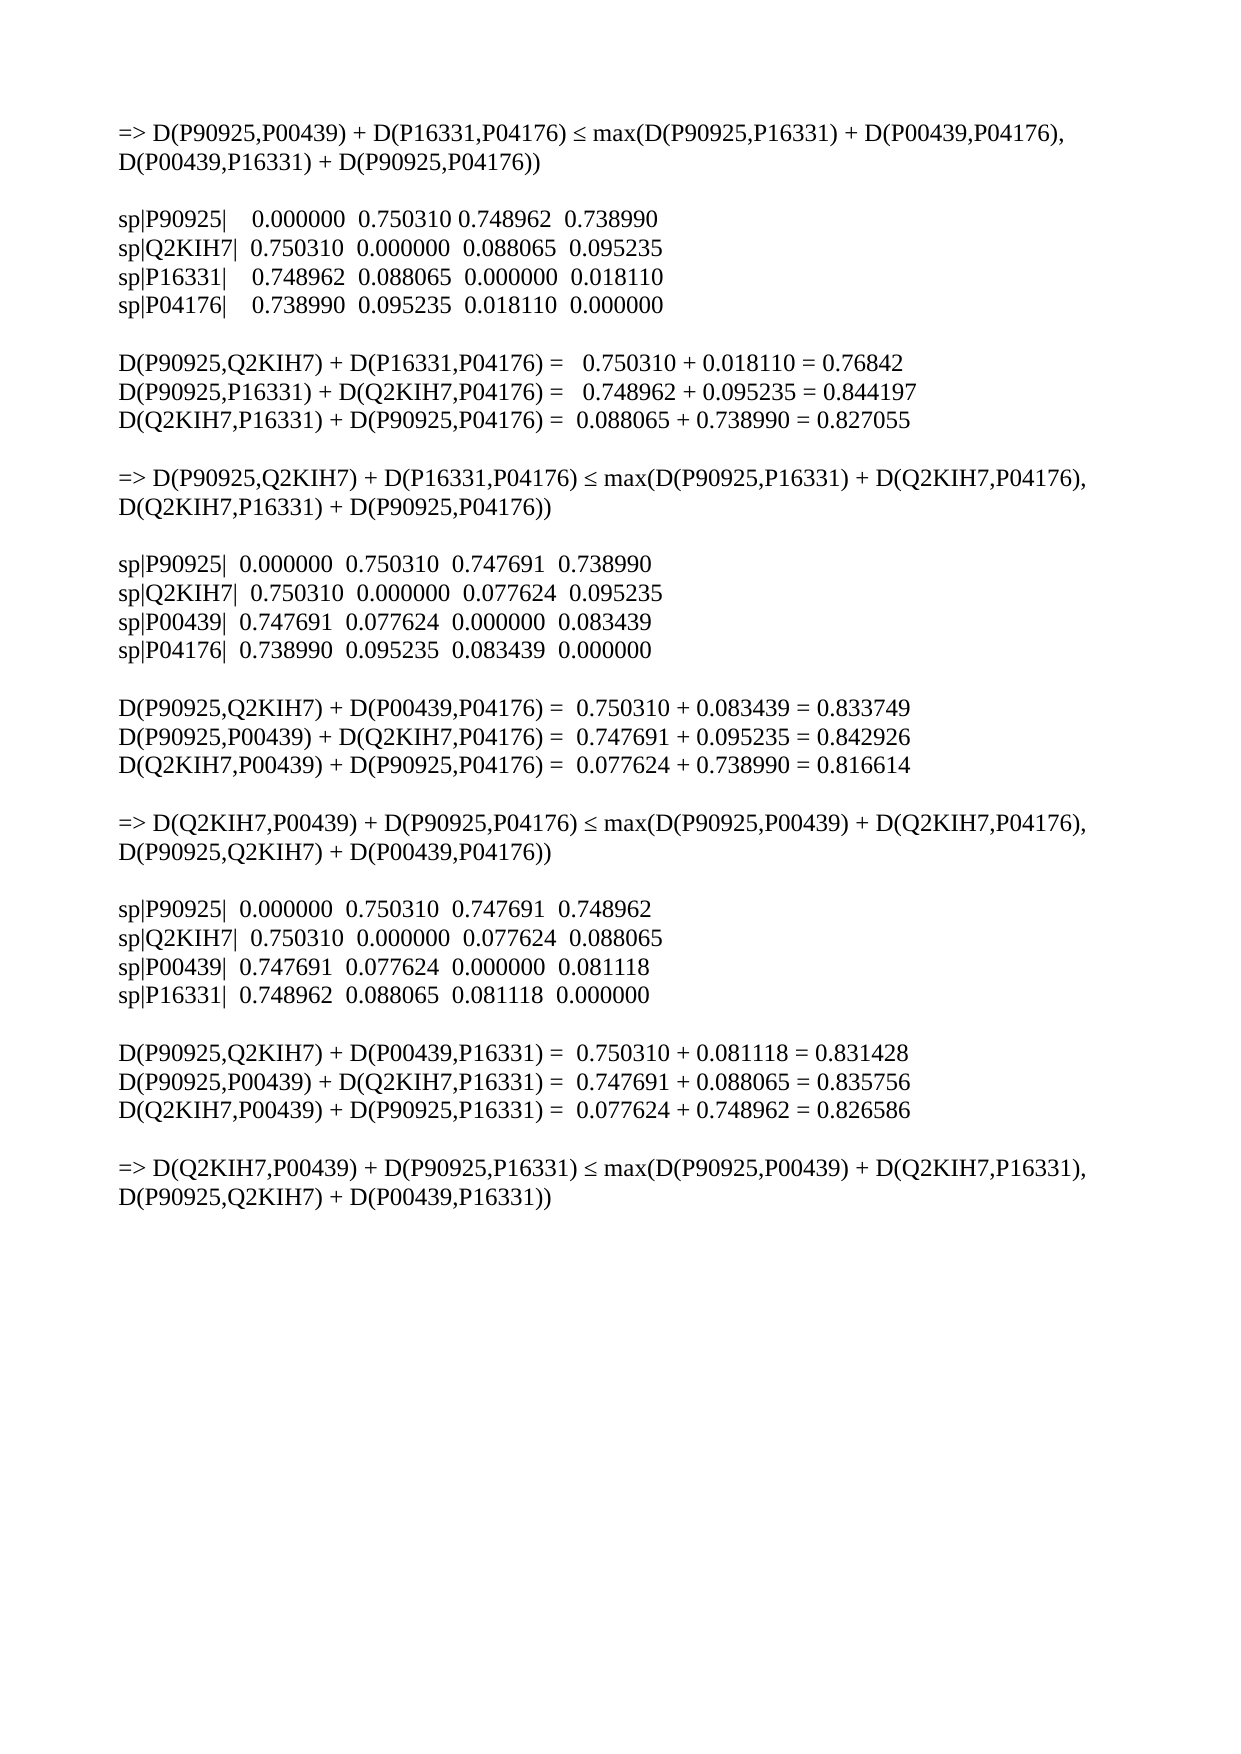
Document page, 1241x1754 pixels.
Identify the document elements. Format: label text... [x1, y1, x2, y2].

text D(P90925,P00439) + D(Q2KIH7,P04176) = 0.747691 + 0.095235 = 0.842926 [118, 722, 1122, 751]
text sp|P00439| 0.747691 0.077624 0.000000 0.081118 [118, 952, 1122, 981]
text D(P90925,P00439) + D(Q2KIH7,P16331) = 0.747691 + 0.088065 = 0.835756 [118, 1067, 1122, 1096]
text D(Q2KIH7,P16331) + D(P90925,P04176) = 0.088065 + 0.738990 = 0.827055 [118, 406, 1122, 434]
text sp|Q2KIH7| 0.750310 0.000000 0.077624 0.095235 [118, 578, 1122, 607]
text sp|P16331| 0.748962 0.088065 0.000000 0.018110 [118, 262, 1122, 291]
text D(P90925,Q2KIH7) + D(P16331,P04176) = 0.750310 + 0.018110 = 0.76842 [118, 348, 1122, 377]
text sp|P04176| 0.738990 0.095235 0.083439 0.000000 [118, 636, 1122, 664]
text D(P90925,P16331) + D(Q2KIH7,P04176) = 0.748962 + 0.095235 = 0.844197 [118, 377, 1122, 406]
text sp|P90925| 0.000000 0.750310 0.748962 0.738990 [118, 204, 1122, 233]
text sp|Q2KIH7| 0.750310 0.000000 0.077624 0.088065 [118, 923, 1122, 952]
text sp|P90925| 0.000000 0.750310 0.747691 0.748962 [118, 894, 1122, 923]
text D(Q2KIH7,P00439) + D(P90925,P04176) = 0.077624 + 0.738990 = 0.816614 [118, 751, 1122, 779]
text D(Q2KIH7,P00439) + D(P90925,P16331) = 0.077624 + 0.748962 = 0.826586 [118, 1096, 1122, 1124]
text => D(P90925,P00439) + D(P16331,P04176) ≤ max(D(P90925,P16331) + D(P00439,P04176), D(P00439,P16331) + D(P90925,P04176)) [118, 118, 1122, 176]
text D(P90925,Q2KIH7) + D(P00439,P04176) = 0.750310 + 0.083439 = 0.833749 [118, 693, 1122, 722]
text sp|P90925| 0.000000 0.750310 0.747691 0.738990 [118, 549, 1122, 578]
text D(P90925,Q2KIH7) + D(P00439,P16331) = 0.750310 + 0.081118 = 0.831428 [118, 1038, 1122, 1067]
text sp|P00439| 0.747691 0.077624 0.000000 0.083439 [118, 607, 1122, 636]
text => D(Q2KIH7,P00439) + D(P90925,P04176) ≤ max(D(P90925,P00439) + D(Q2KIH7,P04176), D(P90925,Q2KIH7) + D(P00439,P04176)) [118, 808, 1122, 866]
text sp|P04176| 0.738990 0.095235 0.018110 0.000000 [118, 291, 1122, 319]
text sp|Q2KIH7| 0.750310 0.000000 0.088065 0.095235 [118, 233, 1122, 262]
text => D(Q2KIH7,P00439) + D(P90925,P16331) ≤ max(D(P90925,P00439) + D(Q2KIH7,P16331), D(P90925,Q2KIH7) + D(P00439,P16331)) [118, 1153, 1122, 1211]
text => D(P90925,Q2KIH7) + D(P16331,P04176) ≤ max(D(P90925,P16331) + D(Q2KIH7,P04176), D(Q2KIH7,P16331) + D(P90925,P04176)) [118, 463, 1122, 521]
text sp|P16331| 0.748962 0.088065 0.081118 0.000000 [118, 981, 1122, 1009]
